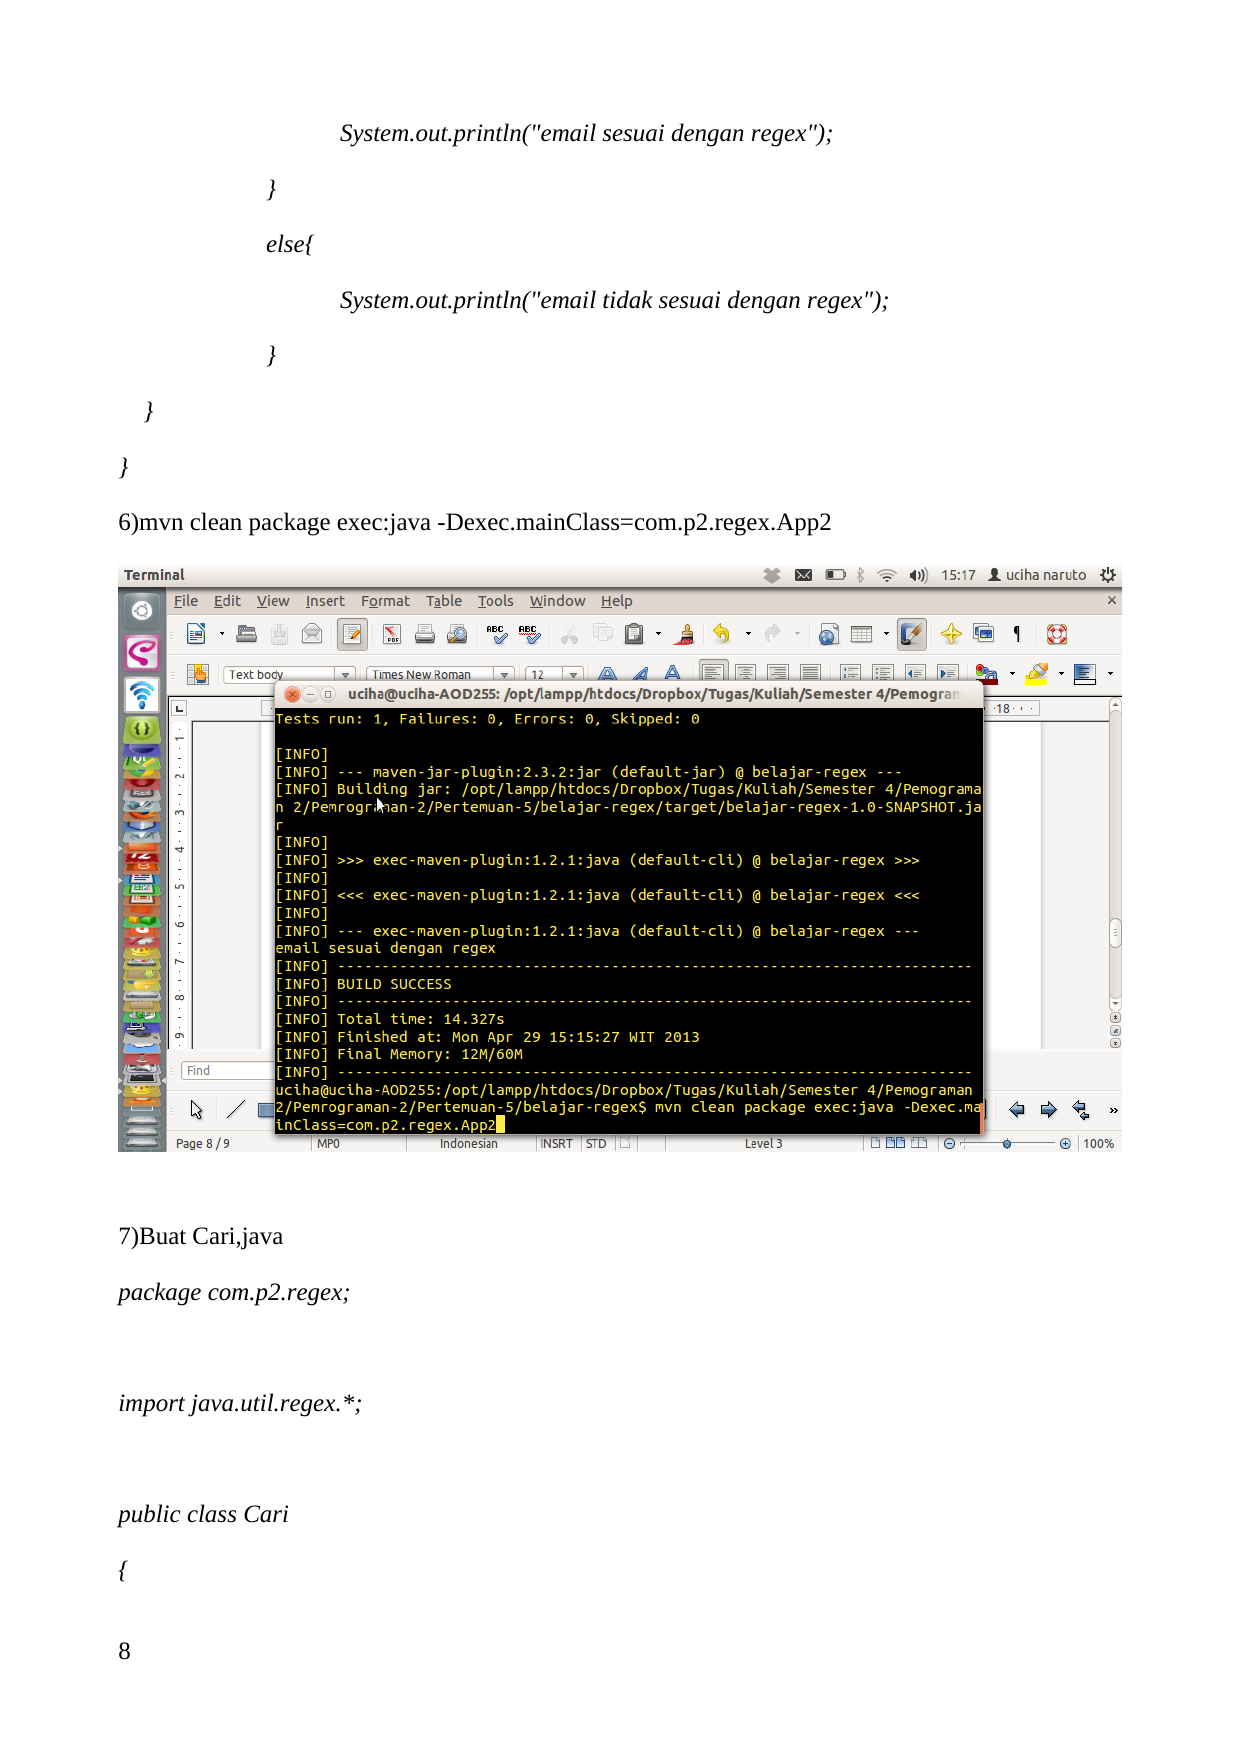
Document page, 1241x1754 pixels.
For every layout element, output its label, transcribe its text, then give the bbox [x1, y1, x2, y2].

list mvn clean package exec:java -Dexec.mainClass=com.p2.regex.App2 [118, 507, 1122, 536]
text } [118, 174, 1122, 202]
text package com.p2.regex; [118, 1277, 1122, 1306]
text System.out.println("email sesuai dengan regex"); [118, 118, 1122, 147]
text { [118, 1555, 1122, 1584]
text System.out.println("email tidak sesuai dengan regex"); [118, 285, 1122, 314]
picture [118, 563, 1123, 1152]
list Buat Cari,java [118, 1221, 1122, 1250]
text } [118, 452, 1122, 481]
text import java.util.regex.*; [118, 1388, 1122, 1417]
text } [118, 341, 1122, 369]
text } [118, 396, 1122, 425]
text else{ [118, 229, 1122, 258]
text public class Cari [118, 1499, 1122, 1528]
